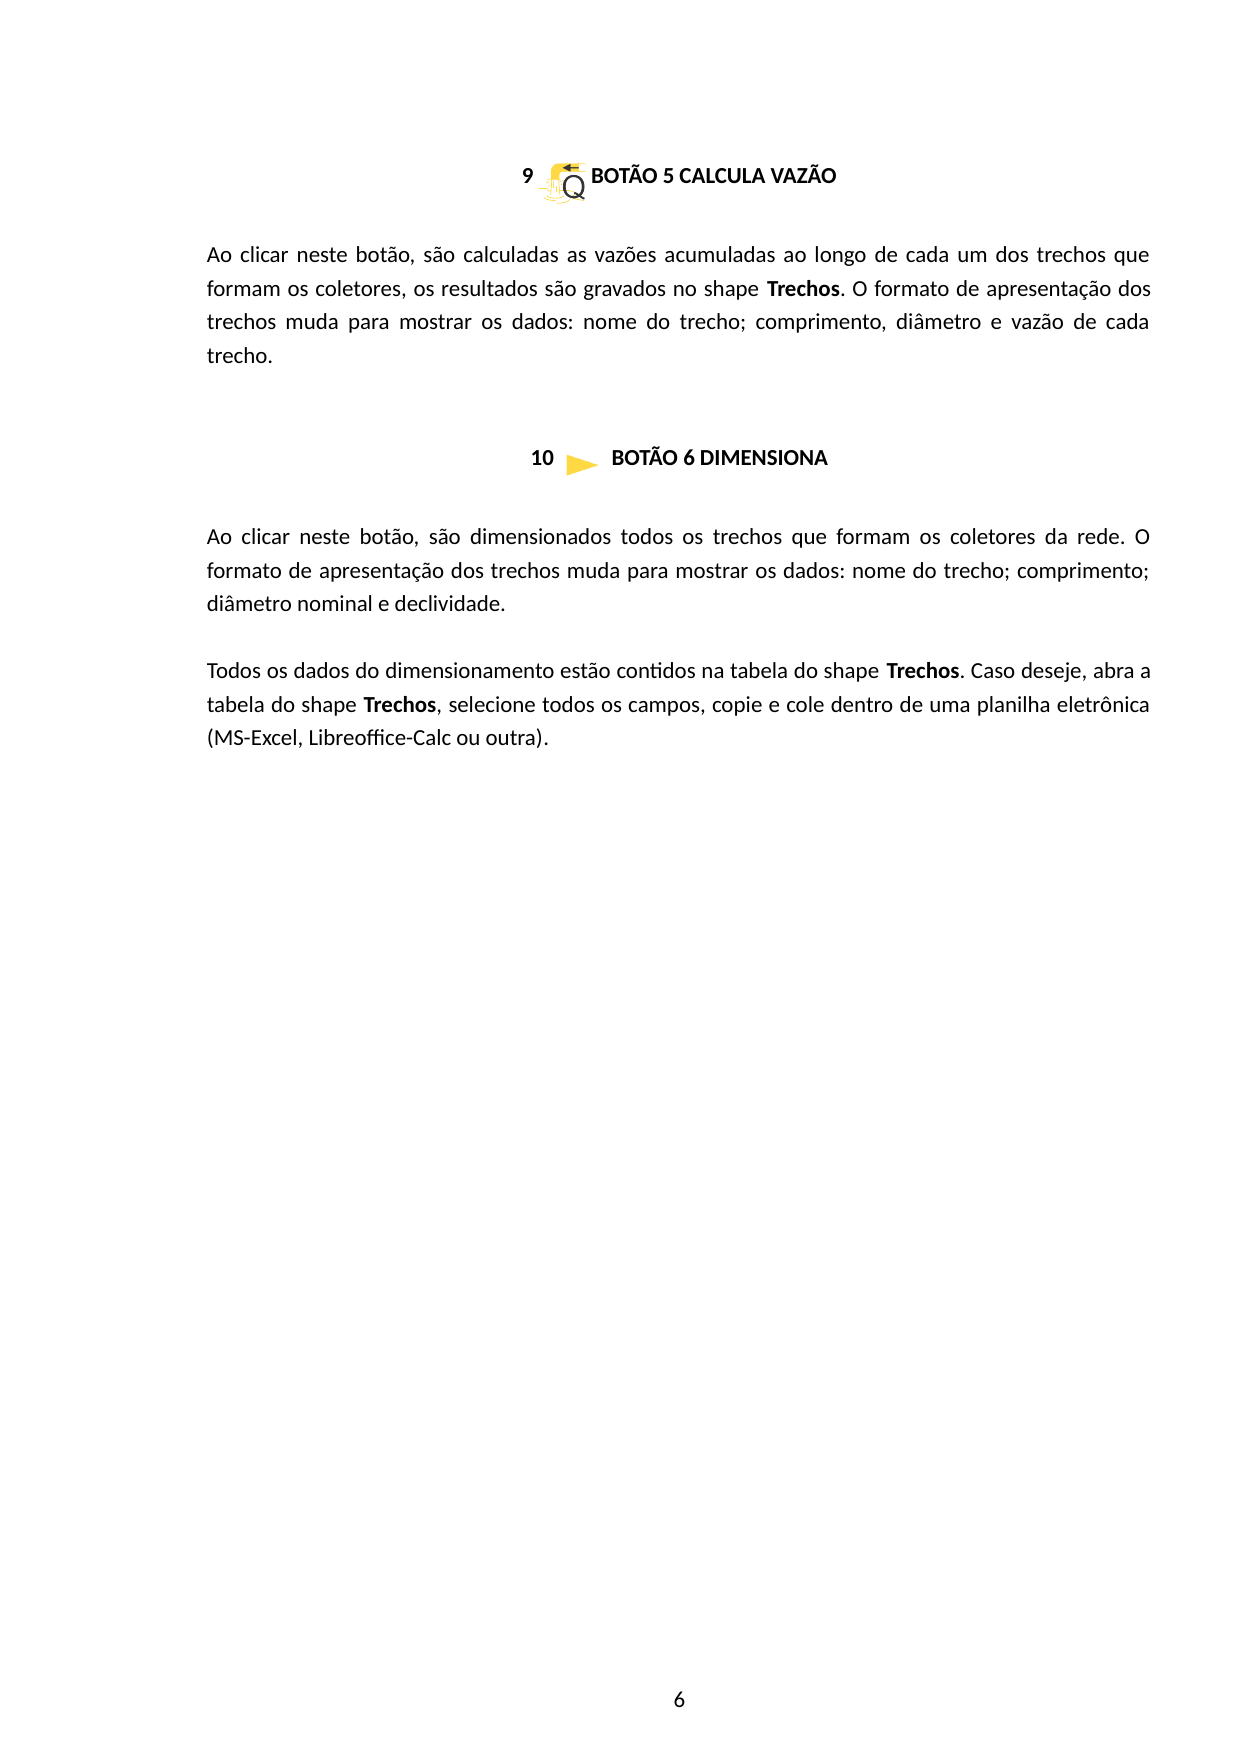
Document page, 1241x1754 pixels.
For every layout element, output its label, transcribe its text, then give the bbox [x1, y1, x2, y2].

text Ao clicar neste botão, são calculadas as vazões acumuladas ao longo de cada um dos trechos que formam os coletores, os resultados são gravados no shape Trechos. O formato de apresentação dos trechos muda para mostrar os dados: nome do trecho; comprimento, diâmetro e vazão de cada trecho. [207, 240, 1152, 369]
text Todos os dados do dimensionamento estão contidos na tabela do shape Trechos. Caso deseje, abra a tabela do shape Trechos, selecione todos os campos, copie e cole dentro de uma planilha eletrônica (MS-Excel, Libreoffice-Calc ou outra). [207, 656, 1152, 752]
subtitle BOTÃO 5 CALCULA VAZÃO [586, 159, 1152, 207]
subtitle BOTÃO 5 CALCULA VAZÃO [207, 159, 538, 207]
subtitle BOTÃO 6 DIMENSIONA [607, 441, 1152, 489]
text Ao clicar neste botão, são dimensionados todos os trechos que formam os coletores da rede. O formato de apresentação dos trechos muda para mostrar os dados: nome do trecho; comprimento; diâmetro nominal e declividade. [207, 522, 1152, 617]
subtitle BOTÃO 6 DIMENSIONA [207, 441, 558, 489]
picture [558, 441, 607, 489]
picture [538, 159, 586, 207]
